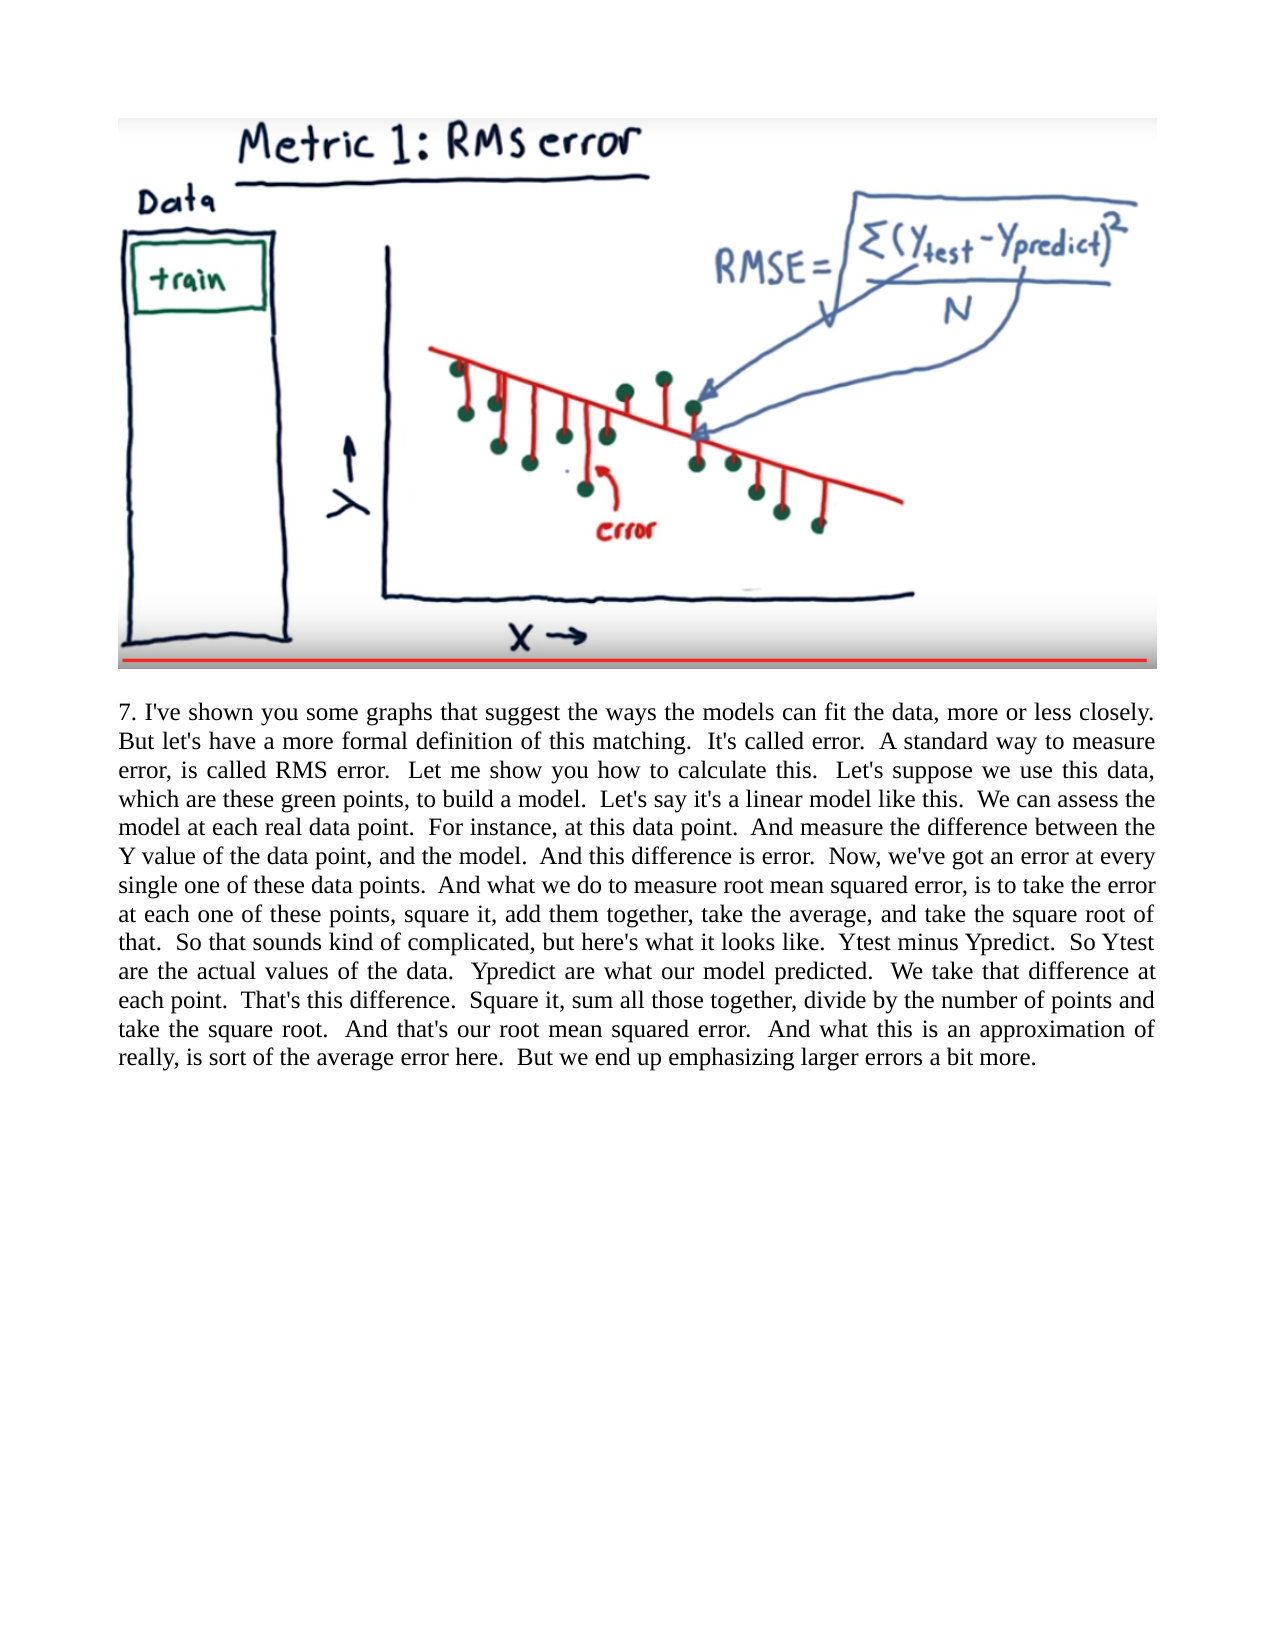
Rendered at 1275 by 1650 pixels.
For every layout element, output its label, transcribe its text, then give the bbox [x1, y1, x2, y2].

text 7. I've shown you some graphs that suggest the ways the models can fit the data, more or less closely. But let's have a more formal definition of this matching. It's called error. A standard way to measure error, is called RMS error. Let me show you how to calculate this. Let's suppose we use this data, which are these green points, to build a model. Let's say it's a linear model like this. We can assess the model at each real data point. For instance, at this data point. And measure the difference between the Y value of the data point, and the model. And this difference is error. Now, we've got an error at every single one of these data points. And what we do to measure root mean squared error, is to take the error at each one of these points, square it, add them together, take the average, and take the square root of that. So that sounds kind of complicated, but here's what it looks like. Ytest minus Ypredict. So Ytest are the actual values of the data. Ypredict are what our model predicted. We take that difference at each point. That's this difference. Square it, sum all those together, divide by the number of points and take the square root. And that's our root mean squared error. And what this is an approximation of really, is sort of the average error here. But we end up emphasizing larger errors a bit more. [118, 697, 1157, 1071]
picture [118, 118, 1157, 669]
